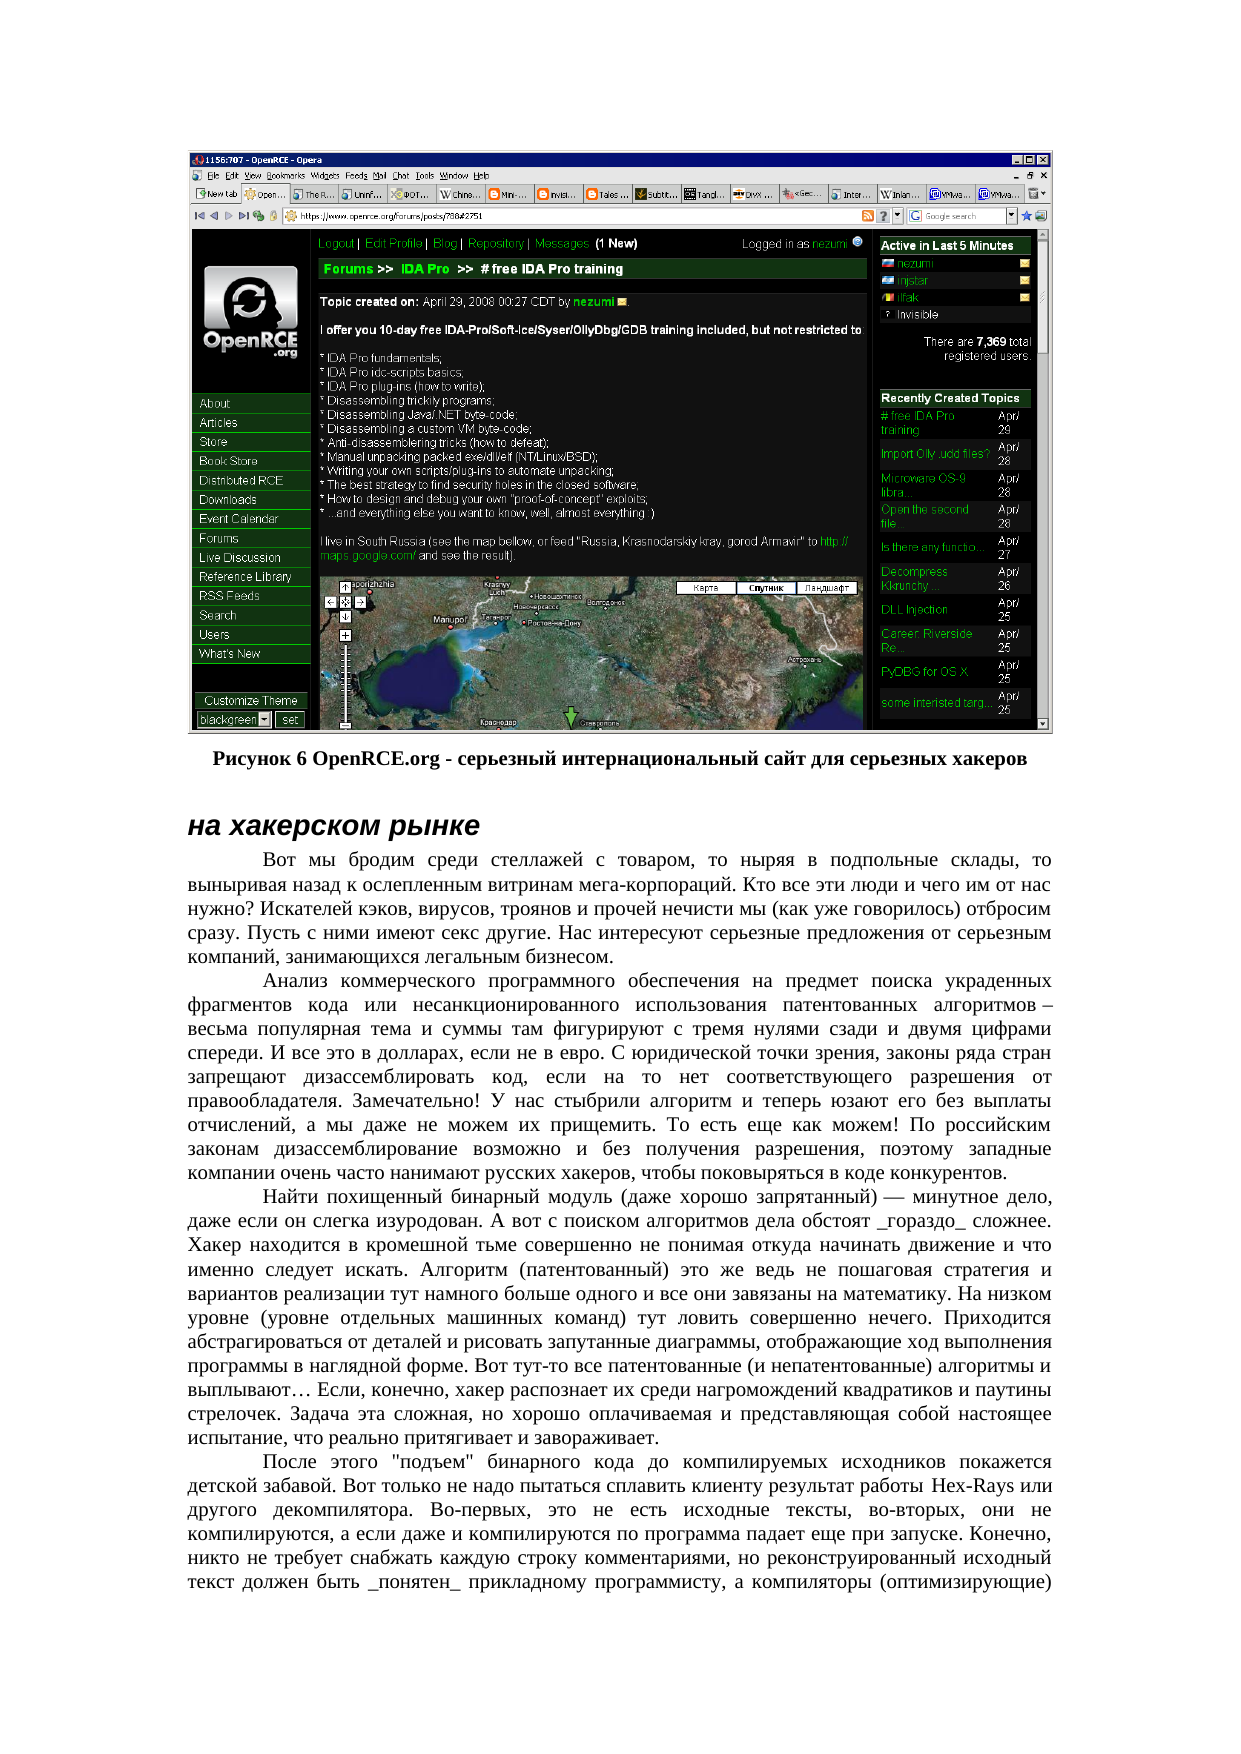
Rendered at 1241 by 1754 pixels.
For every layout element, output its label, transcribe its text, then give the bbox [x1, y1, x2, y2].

text После этого "подъем" бинарного кода до компилируемых исходников покажется детской забавой. Вот только не надо пытаться сплавить клиенту результат работы Hex-Rays или другого декомпилятора. Во-первых, это не есть исходные тексты, во-вторых, они не компилируются, а если даже и компилируются по программа падает еще при запуске. Конечно, никто не требует снабжать каждую строку комментариями, но реконструированный исходный текст должен быть _понятен_ прикладному программисту, а компиляторы (оптимизирующие) [187, 1449, 1053, 1593]
text Вот мы бродим среди стеллажей с товаром, то ныряя в подпольные склады, то выныривая назад к ослепленным витринам мега-корпораций. Кто все эти люди и чего им от нас нужно? Искателей кэков, вирусов, троянов и прочей нечисти мы (как уже говорилось) отбросим сразу. Пусть с ними имеют секс другие. Нас интересуют серьезные предложения от серьезным компаний, занимающихся легальным бизнесом. [187, 847, 1053, 968]
subtitle на хакерском рынке [187, 808, 1053, 841]
picture [187, 150, 1053, 734]
text Рисунок 6 OpenRCE.org - серьезный интернациональный сайт для серьезных хакеров [187, 746, 1053, 770]
text Анализ коммерческого программного обеспечения на предмет поиска украденных фрагментов кода или несанкционированного использования патентованных алгоритмов – весьма популярная тема и суммы там фигурируют с тремя нулями сзади и двумя цифрами спереди. И все это в долларах, если не в евро. С юридической точки зрения, законы ряда стран запрещают дизассемблировать код, если на то нет соответствующего разрешения от правообладателя. Замечательно! У нас стыбрили алгоритм и теперь юзают его без выплаты отчислений, а мы даже не можем их прищемить. То есть еще как можем! По российским законам дизассемблирование возможно и без получения разрешения, поэтому западные компании очень часто нанимают русских хакеров, чтобы поковыряться в коде конкурентов. [187, 968, 1053, 1184]
text Найти похищенный бинарный модуль (даже хорошо запрятанный) — минутное дело, даже если он слегка изуродован. А вот с поиском алгоритмов дела обстоят _гораздо_ сложнее. Хакер находится в кромешной тьме совершенно не понимая откуда начинать движение и что именно следует искать. Алгоритм (патентованный) это же ведь не пошаговая стратегия и вариантов реализации тут намного больше одного и все они завязаны на математику. На низком уровне (уровне отдельных машинных команд) тут ловить совершенно нечего. Приходится абстрагироваться от деталей и рисовать запутанные диаграммы, отображающие ход выполнения программы в наглядной форме. Вот тут-то все патентованные (и непатентованные) алгоритмы и выплывают… Если, конечно, хакер распознает их среди нагромождений квадратиков и паутины стрелочек. Задача эта сложная, но хорошо оплачиваемая и представляющая собой настоящее испытание, что реально притягивает и завораживает. [187, 1184, 1053, 1449]
